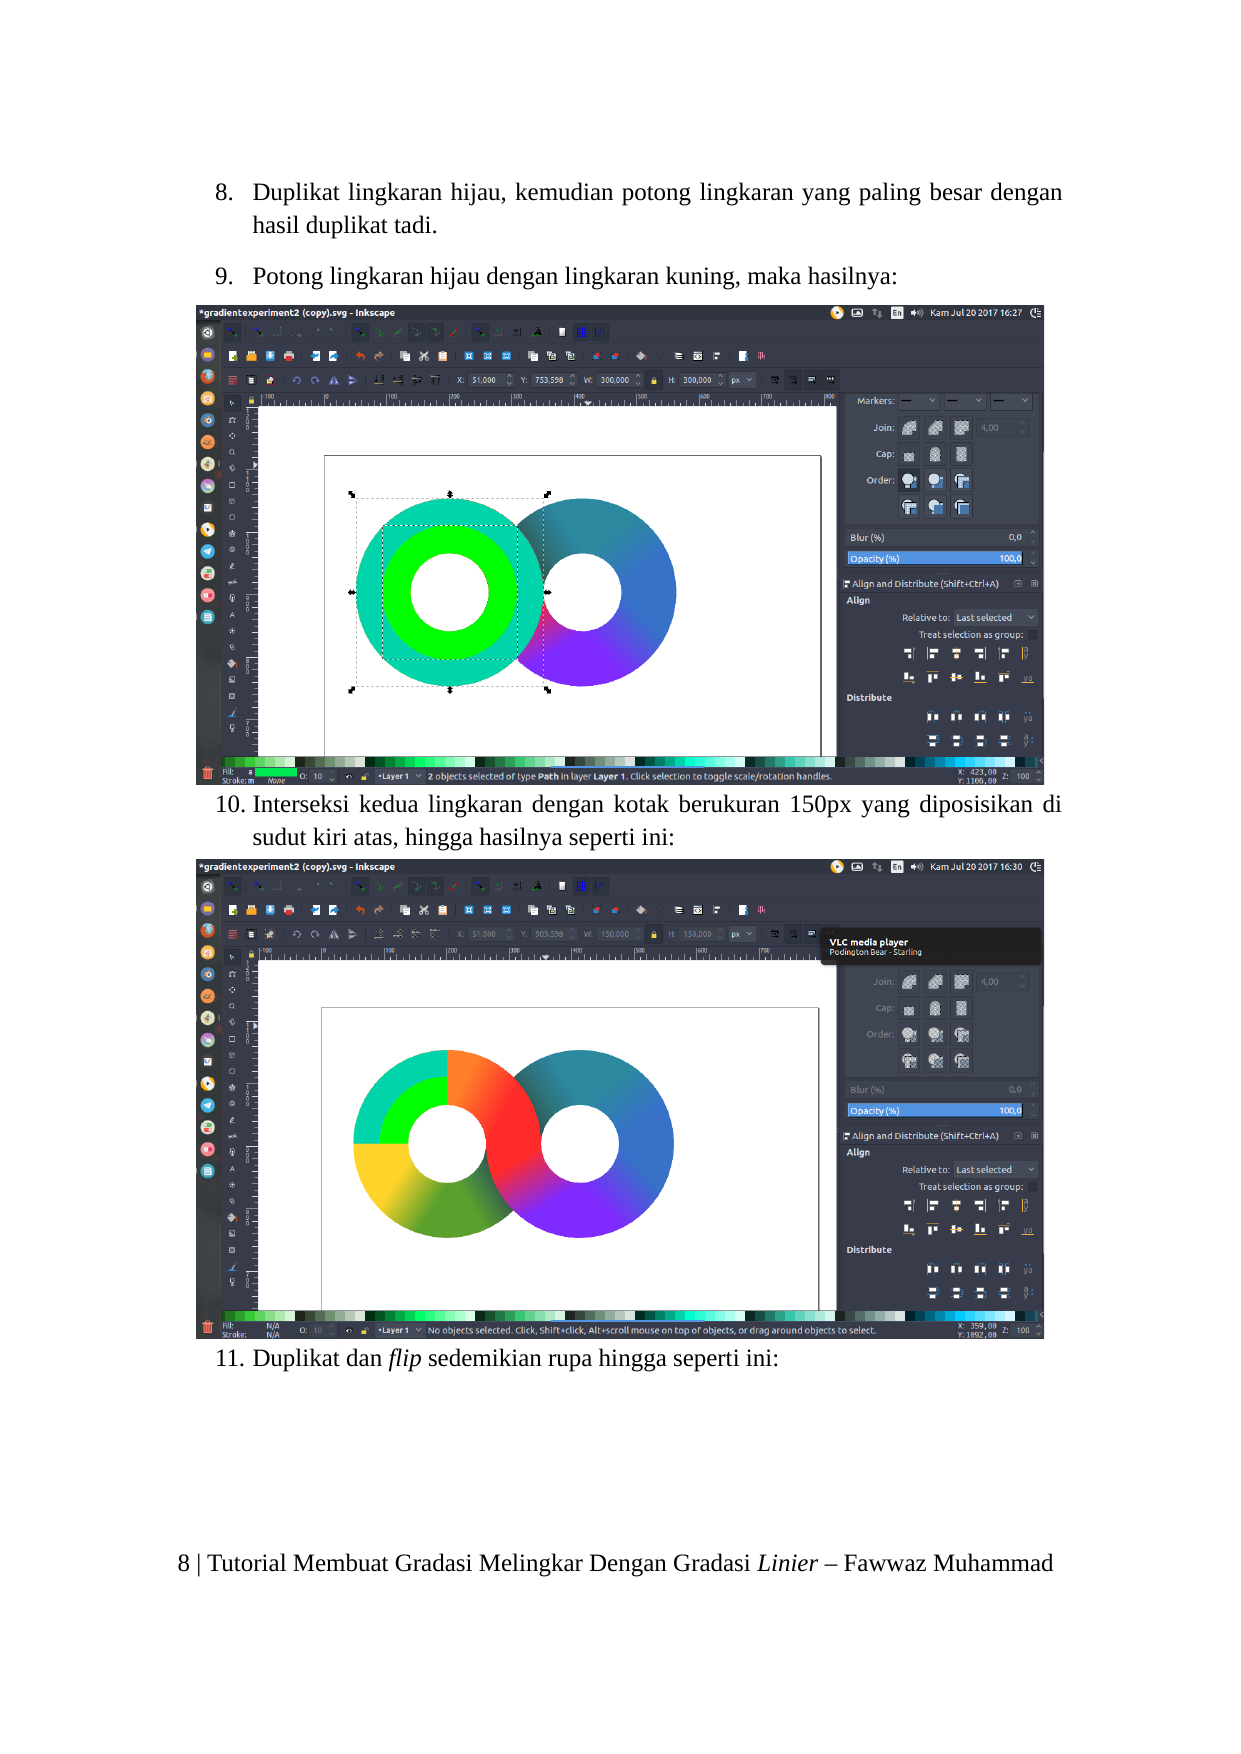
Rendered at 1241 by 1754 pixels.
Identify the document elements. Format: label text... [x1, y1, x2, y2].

list Duplikat lingkaran hijau, kemudian potong lingkaran yang paling besar dengan hasil duplikat tadi. [215, 177, 1063, 239]
list Potong lingkaran hijau dengan lingkaran kuning, maka hasilnya: [215, 261, 1063, 290]
picture [196, 859, 1045, 1339]
list Interseksi kedua lingkaran dengan kotak berukuran 150px yang diposisikan di sudut kiri atas, hingga hasilnya seperti ini: [215, 312, 1063, 851]
list Duplikat dan flip sedemikian rupa hingga seperti ini: [215, 873, 1063, 1371]
picture [196, 305, 1045, 785]
